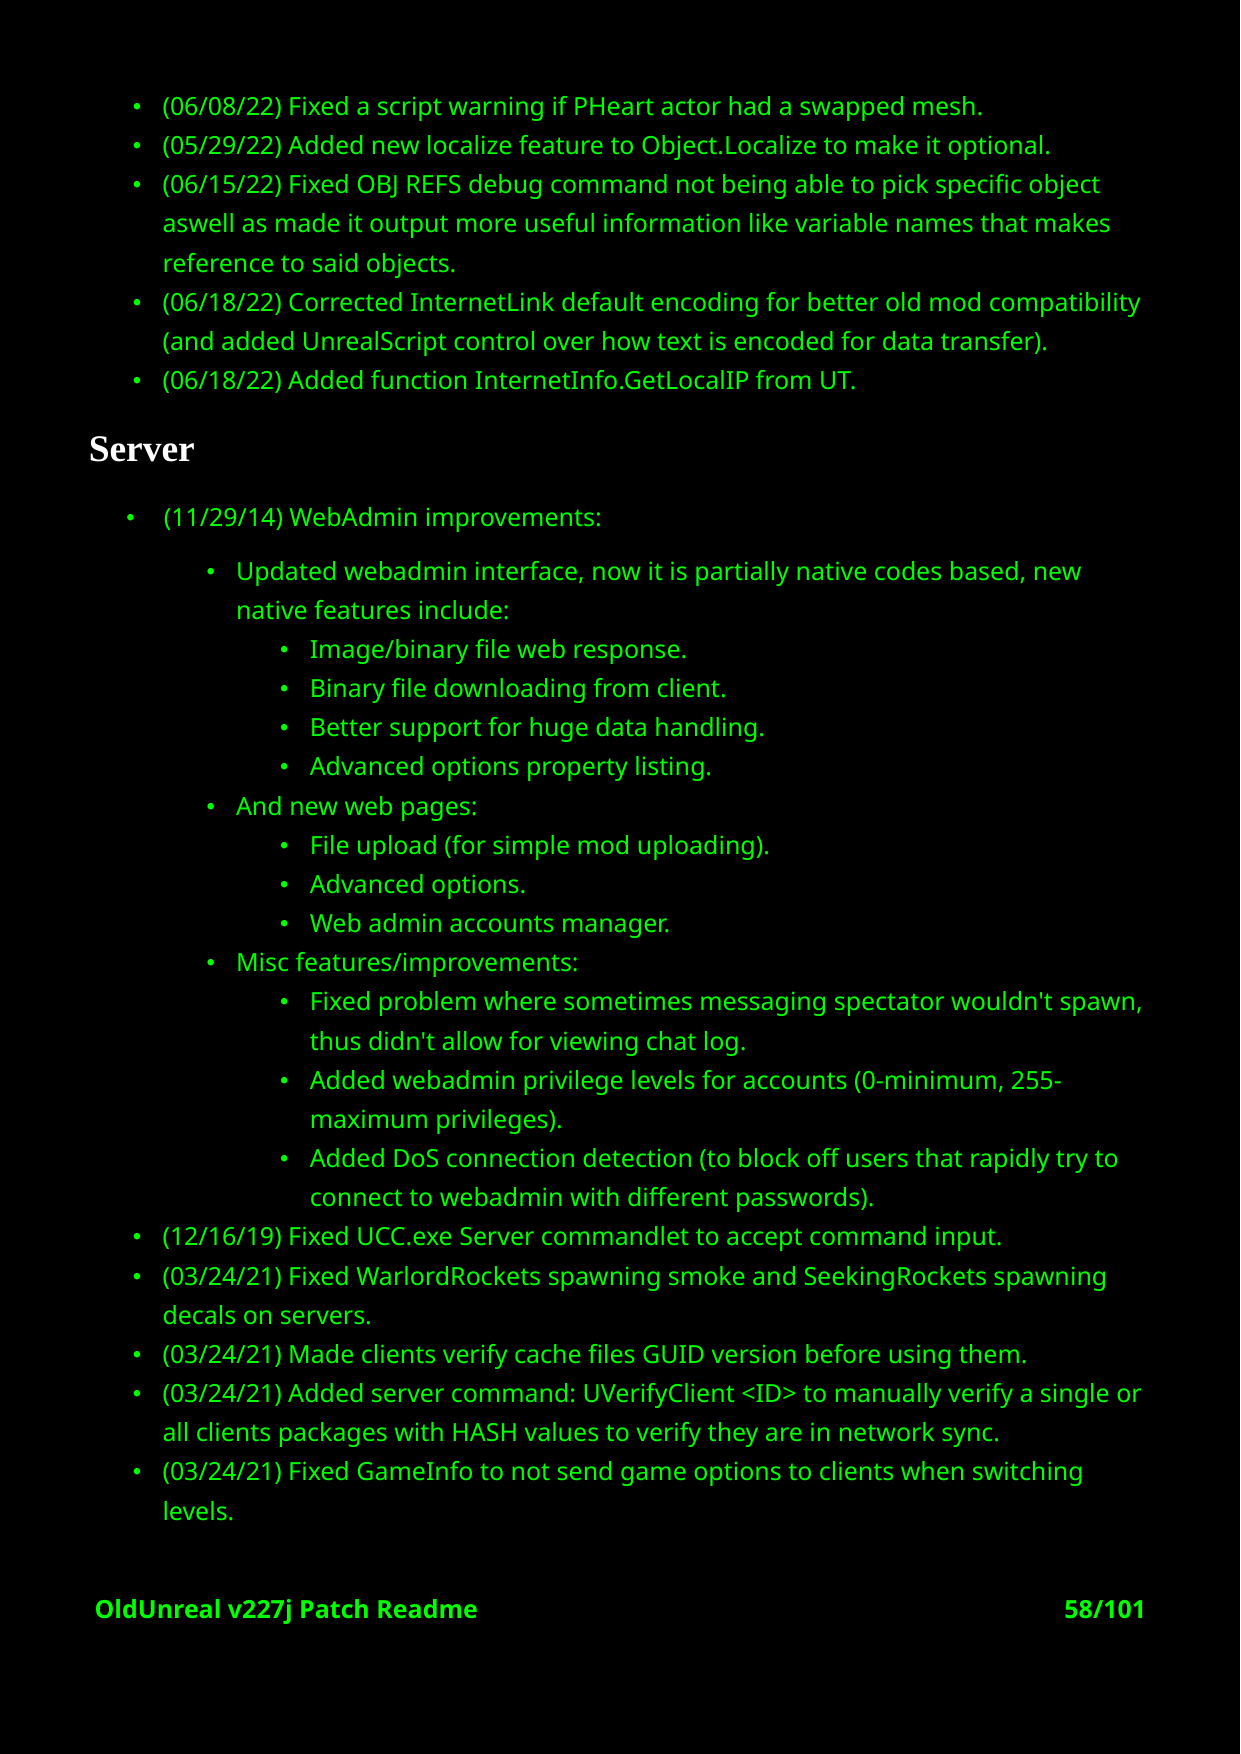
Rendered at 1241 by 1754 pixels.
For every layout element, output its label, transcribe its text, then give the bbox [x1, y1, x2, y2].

list Misc features/improvements: [206, 945, 1152, 979]
list (11/29/14) WebAdmin improvements: [126, 499, 1152, 533]
subtitle Server [88, 427, 1152, 470]
list Web admin accounts manager. [280, 906, 1152, 940]
list Added webadmin privilege levels for accounts (0-minimum, 255-maximum privileges). [280, 1062, 1152, 1136]
list (12/16/19) Fixed UCC.exe Server commandlet to accept command input. [133, 1219, 1152, 1253]
list (03/24/21) Made clients verify cache files GUID version before using them. [133, 1337, 1152, 1371]
list File upload (for simple mod uploading). [280, 827, 1152, 861]
list (03/24/21) Fixed WarlordRockets spawning smoke and SeekingRockets spawning decals on servers. [133, 1258, 1152, 1331]
list And new web pages: [206, 788, 1152, 822]
list Advanced options property listing. [280, 749, 1152, 783]
list Binary file downloading from client. [280, 671, 1152, 705]
list (03/24/21) Added server command: UVerifyClient <ID> to manually verify a single or all clients packages with HASH values to verify they are in network sync. [133, 1376, 1152, 1449]
list (06/18/22) Added function InternetInfo.GetLocalIP from UT. [133, 363, 1152, 397]
list Added DoS connection detection (to block off users that rapidly try to connect to webadmin with different passwords). [280, 1141, 1152, 1214]
list (03/24/21) Fixed GameInfo to not send game options to clients when switching levels. [133, 1454, 1152, 1527]
list (06/08/22) Fixed a script warning if PHeart actor had a swapped mesh. [133, 88, 1152, 123]
list (05/29/22) Added new localize feature to Object.Localize to make it optional. [133, 128, 1152, 162]
list Updated webadmin interface, now it is partially native codes based, new native features include: [206, 553, 1152, 626]
list Image/binary file web response. [280, 632, 1152, 666]
list (06/15/22) Fixed OBJ REFS debug command not being able to pick specific object aswell as made it output more useful information like variable names that makes reference to said objects. [133, 167, 1152, 279]
list Advanced options. [280, 867, 1152, 901]
list Fixed problem where sometimes messaging spectator wouldn't spawn, thus didn't allow for viewing chat log. [280, 984, 1152, 1057]
list (06/18/22) Corrected InternetLink default encoding for better old mod compatibility (and added UnrealScript control over how text is encoded for data transfer). [133, 284, 1152, 358]
list Better support for huge data handling. [280, 710, 1152, 744]
